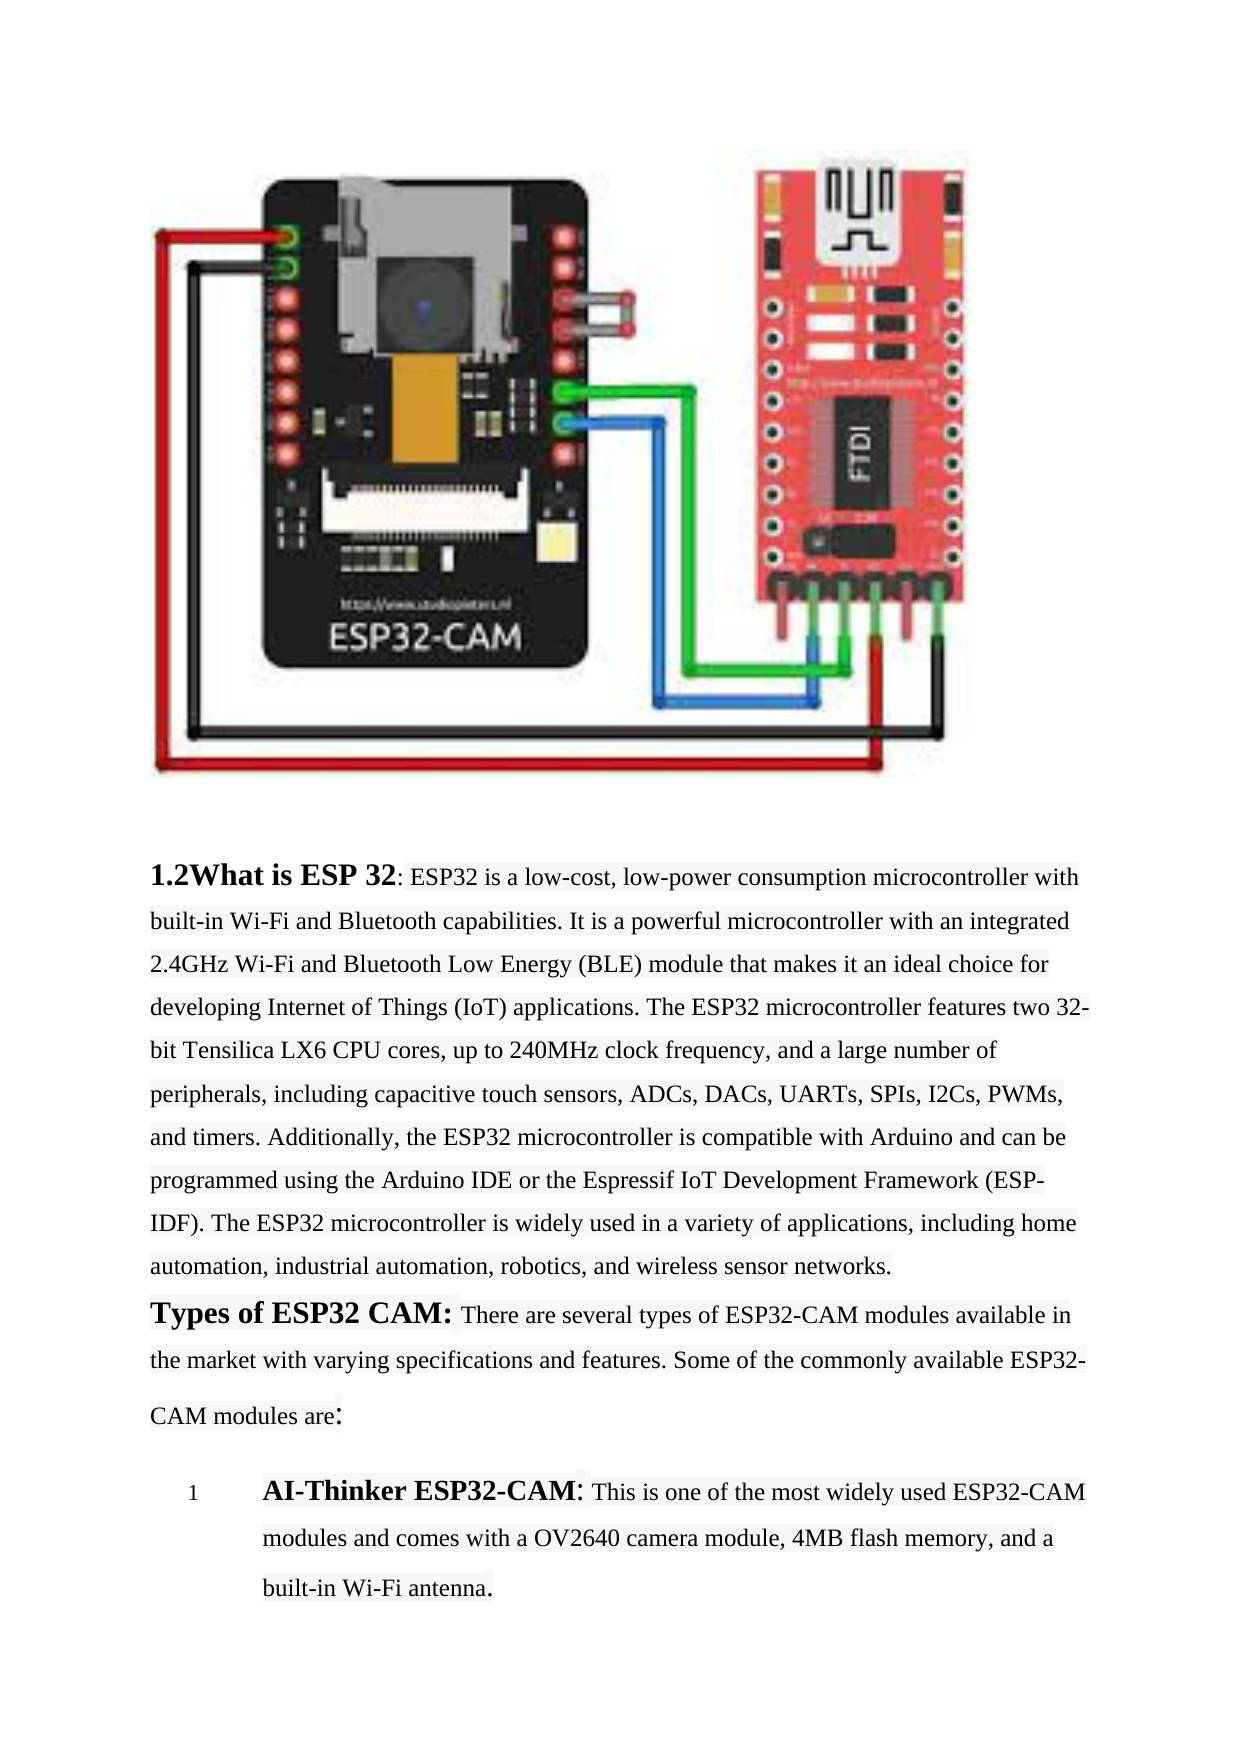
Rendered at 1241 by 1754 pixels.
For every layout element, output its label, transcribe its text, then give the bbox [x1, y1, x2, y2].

text Types of ESP32 CAM: There are several types of ESP32-CAM modules available in the market with varying specifications and features. Some of the commonly available ESP32-CAM modules are: [150, 1294, 1090, 1433]
picture [150, 150, 977, 778]
list AI-Thinker ESP32-CAM: This is one of the most widely used ESP32-CAM modules and comes with a OV2640 camera module, 4MB flash memory, and a built-in Wi-Fi antenna. [187, 1469, 1090, 1602]
subtitle 1.2What is ESP 32: ESP32 is a low-cost, low-power consumption microcontroller with built-in Wi-Fi and Bluetooth capabilities. It is a powerful microcontroller with an integrated 2.4GHz Wi-Fi and Bluetooth Low Energy (BLE) module that makes it an ideal choice for developing Internet of Things (IoT) applications. The ESP32 microcontroller features two 32-bit Tensilica LX6 CPU cores, up to 240MHz clock frequency, and a large number of peripherals, including capacitive touch sensors, ADCs, DACs, UARTs, SPIs, I2Cs, PWMs, and timers. Additionally, the ESP32 microcontroller is compatible with Arduino and can be programmed using the Arduino IDE or the Espressif IoT Development Framework (ESP-IDF). The ESP32 microcontroller is widely used in a variety of applications, including home automation, industrial automation, robotics, and wireless sensor networks. [150, 856, 1090, 1280]
